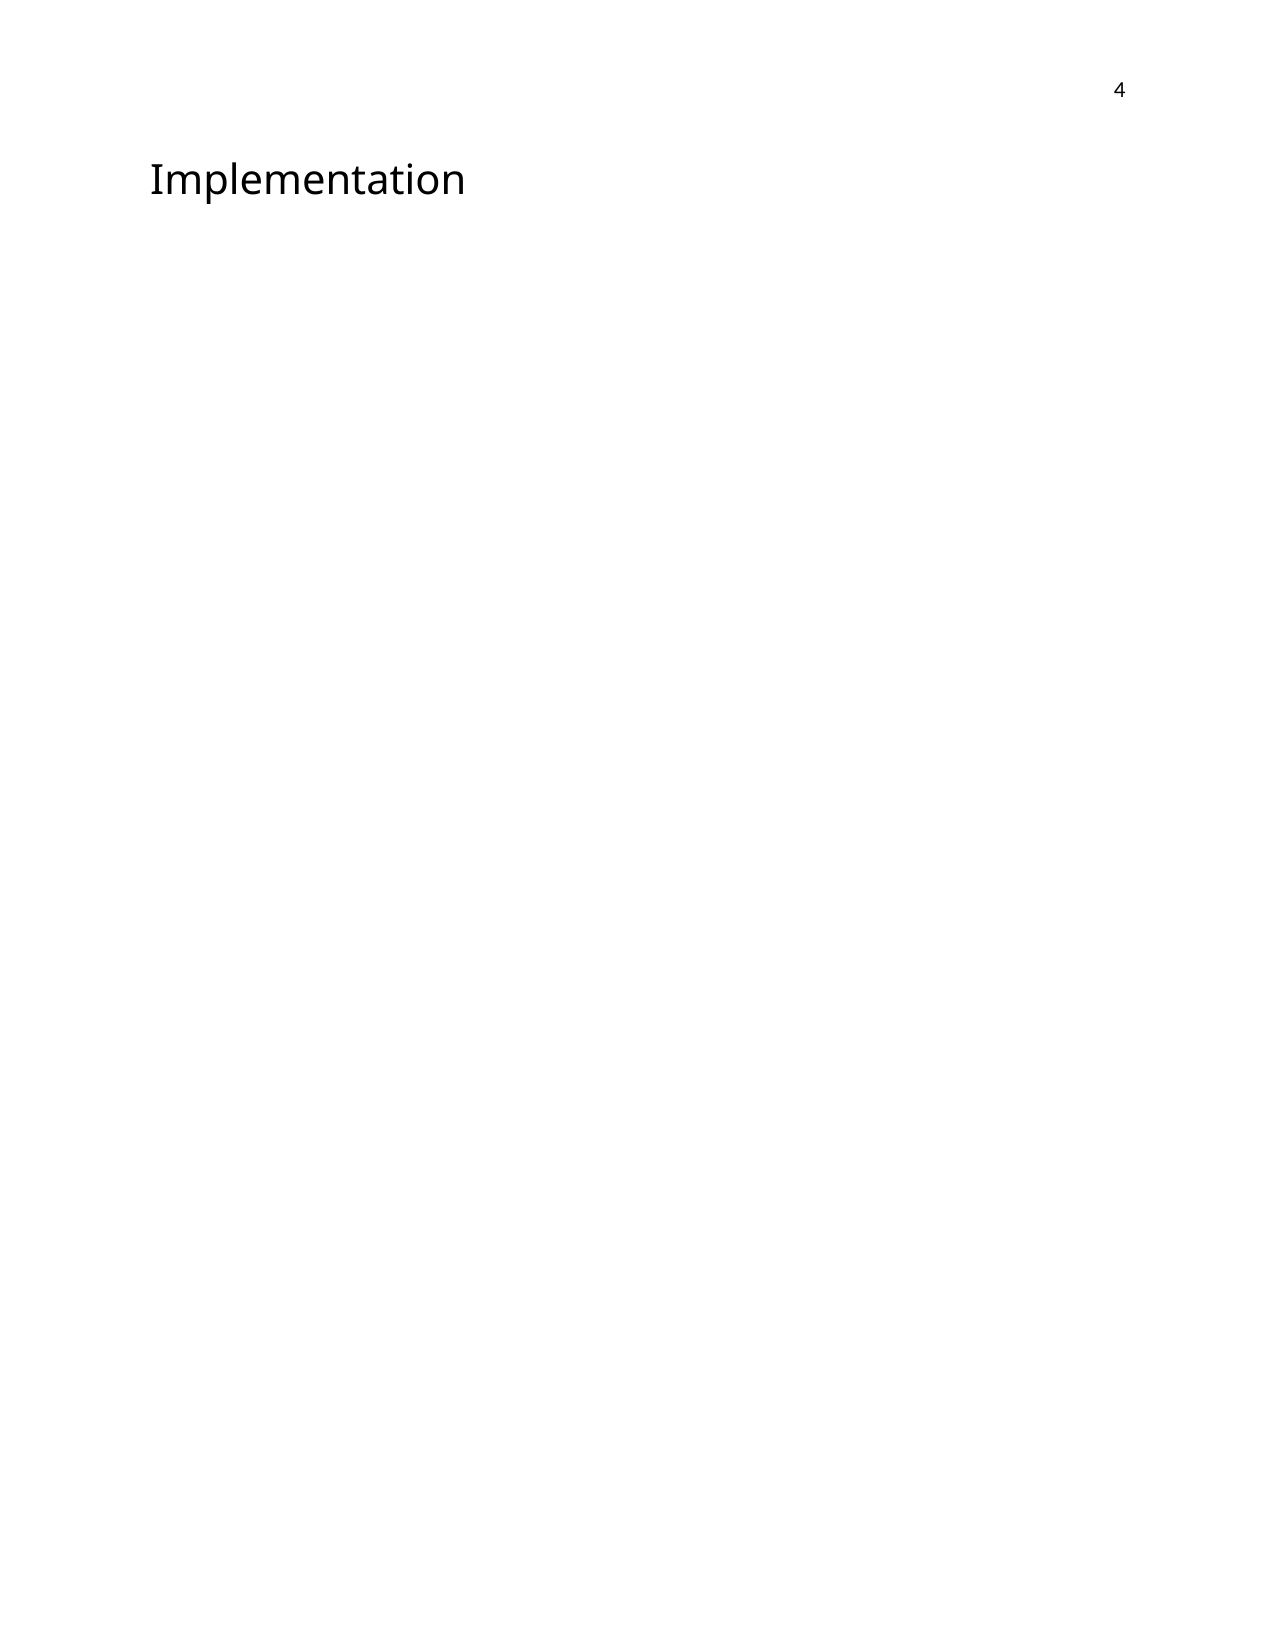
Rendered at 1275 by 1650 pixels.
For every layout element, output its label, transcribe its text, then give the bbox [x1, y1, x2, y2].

subtitle Implementation [150, 150, 1125, 255]
